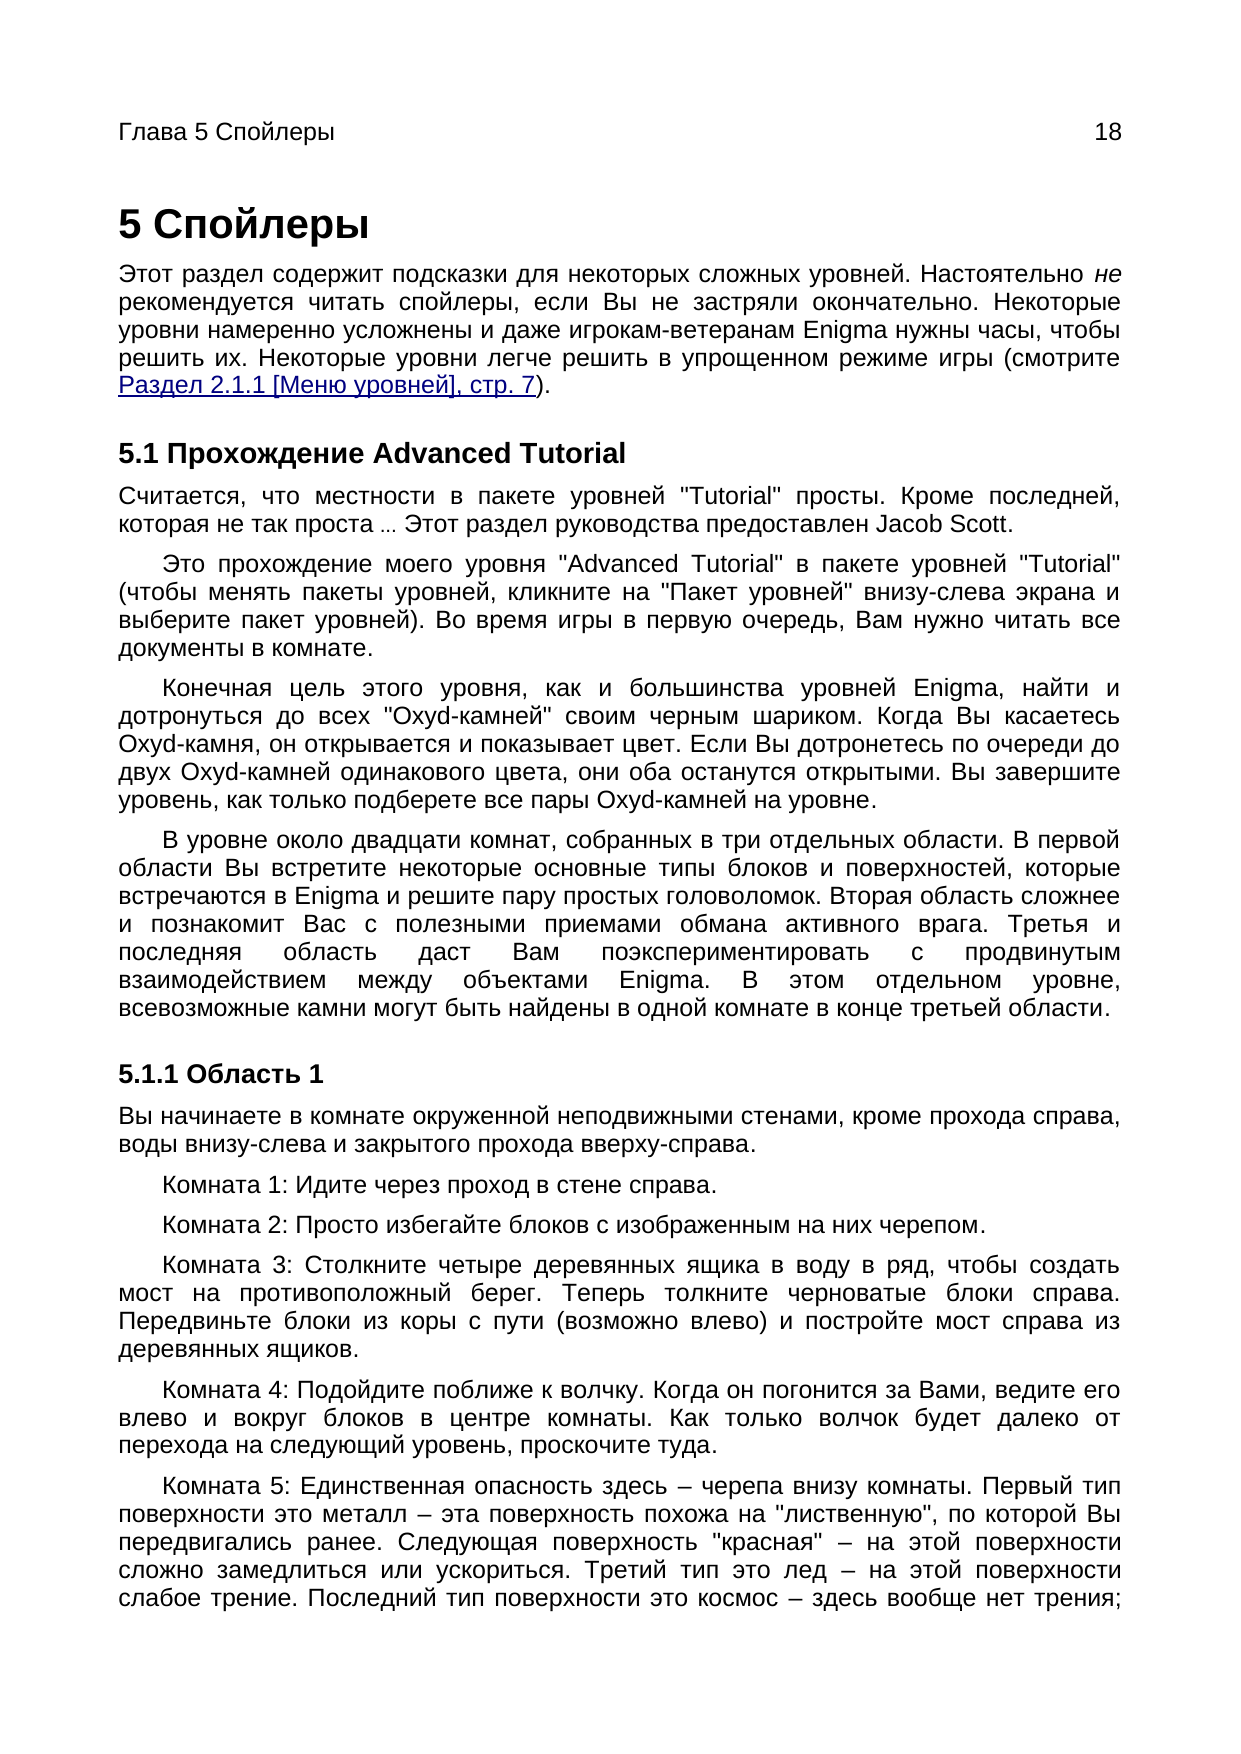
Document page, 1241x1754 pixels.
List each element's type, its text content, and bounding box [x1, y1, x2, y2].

text Конечная цель этого уровня, как и большинства уровней Enigma, найти и дотронуться до всех "Oxyd-камней" своим черным шариком. Когда Вы касаетесь Oxyd-камня, он открывается и показывает цвет. Если Вы дотронетесь по очереди до двух Oxyd-камней одинакового цвета, они оба останутся открытыми. Вы завершите уровень, как только подберете все пары Oxyd-камней на уровне. [118, 674, 1122, 814]
text Комната 3: Столкните четыре деревянных ящика в воду в ряд, чтобы создать мост на противоположный берег. Теперь толкните черноватые блоки справа. Передвиньте блоки из коры с пути (возможно влево) и постройте мост справа из деревянных ящиков. [118, 1251, 1122, 1363]
subtitle 5.1 Прохождение Advanced Tutorial [118, 437, 1122, 469]
subtitle 5 Спойлеры [118, 201, 1122, 247]
text Комната 1: Идите через проход в стене справа. [118, 1170, 1122, 1198]
text Вы начинаете в комнате окруженной неподвижными стенами, кроме прохода справа, воды внизу-слева и закрытого прохода вверху-справа. [118, 1102, 1122, 1158]
text В уровне около двадцати комнат, собранных в три отдельных области. В первой области Вы встретите некоторые основные типы блоков и поверхностей, которые встречаются в Enigma и решите пару простых головоломок. Вторая область сложнее и познакомит Вас с полезными приемами обмана активного врага. Третья и последняя область даст Вам поэкспериментировать с продвинутым взаимодействием между объектами Enigma. В этом отдельном уровне, всевозможные камни могут быть найдены в одной комнате в конце третьей области. [118, 826, 1122, 1022]
subtitle 5.1.1 Область 1 [118, 1059, 1122, 1089]
text Считается, что местности в пакете уровней "Tutorial" просты. Кроме последней, которая не так проста ... Этот раздел руководства предоставлен Jacob Scott. [118, 482, 1122, 538]
text Это прохождение моего уровня "Advanced Tutorial" в пакете уровней "Tutorial" (чтобы менять пакеты уровней, кликните на "Пакет уровней" внизу-слева экрана и выберите пакет уровней). Во время игры в первую очередь, Вам нужно читать все документы в комнате. [118, 550, 1122, 662]
text Этот раздел содержит подсказки для некоторых сложных уровней. Настоятельно не рекомендуется читать спойлеры, если Вы не застряли окончательно. Некоторые уровни намеренно усложнены и даже игрокам-ветеранам Enigma нужны часы, чтобы решить их. Некоторые уровни легче решить в упрощенном режиме игры (смотрите Раздел 2.1.1 [Меню уровней], стр. 7). [118, 259, 1122, 399]
text Комната 5: Единственная опасность здесь – черепа внизу комнаты. Первый тип поверхности это металл – эта поверхность похожа на "лиственную", по которой Вы передвигались ранее. Следующая поверхность "красная" – на этой поверхности сложно замедлиться или ускориться. Третий тип это лед – на этой поверхности слабое трение. Последний тип поверхности это космос – здесь вообще нет трения; [118, 1472, 1122, 1611]
text Комната 4: Подойдите поближе к волчку. Когда он погонится за Вами, ведите его влево и вокруг блоков в центре комнаты. Как только волчок будет далеко от перехода на следующий уровень, проскочите туда. [118, 1375, 1122, 1459]
text Комната 2: Просто избегайте блоков с изображенным на них черепом. [118, 1211, 1122, 1239]
